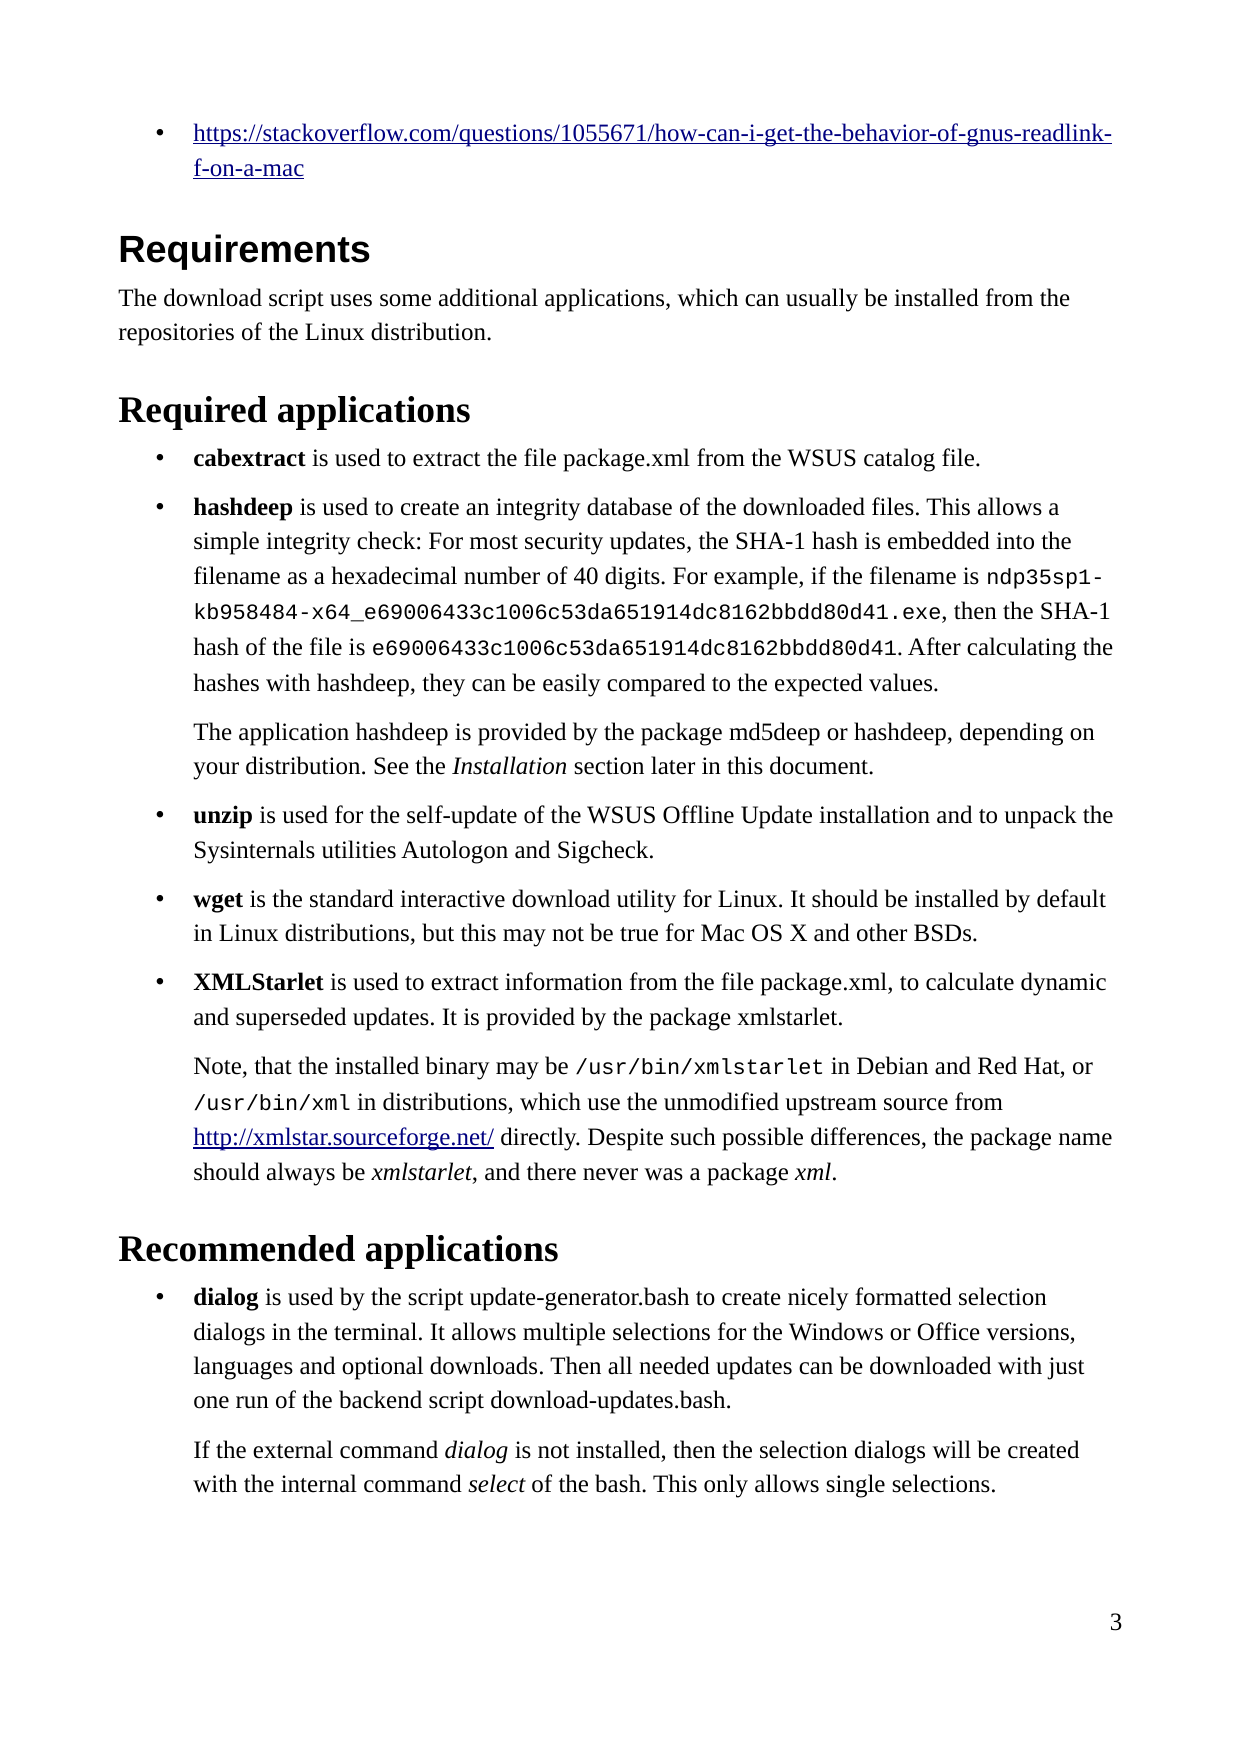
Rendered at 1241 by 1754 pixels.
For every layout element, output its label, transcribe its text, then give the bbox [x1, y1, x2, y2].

list Note, that the installed binary may be /usr/bin/xmlstarlet in Debian and Red Hat, or /usr/bin/xml in distributions, which use the unmodified upstream source from http://xmlstar.sourceforge.net/ directly. Despite such possible differences, the package name should always be xmlstarlet, and there never was a package xml. [156, 1051, 1122, 1185]
subtitle Required applications [118, 387, 1122, 430]
subtitle Requirements [118, 227, 1122, 270]
list hashdeep is used to create an integrity database of the downloaded files. This allows a simple integrity check: For most security updates, the SHA-1 hash is embedded into the filename as a hexadecimal number of 40 digits. For example, if the filename is ndp35sp1-kb958484-x64_e69006433c1006c53da651914dc8162bbdd80d41.exe, then the SHA-1 hash of the file is e69006433c1006c53da651914dc8162bbdd80d41. After calculating the hashes with hashdeep, they can be easily compared to the expected values. [156, 492, 1122, 696]
list The application hashdeep is provided by the package md5deep or hashdeep, depending on your distribution. See the Installation section later in this document. [156, 717, 1122, 780]
list dialog is used by the script update-generator.bash to create nicely formatted selection dialogs in the terminal. It allows multiple selections for the Windows or Office versions, languages and optional downloads. Then all needed updates can be downloaded with just one run of the backend script download-updates.bash. [156, 1282, 1122, 1414]
list unzip is used for the self-update of the WSUS Offline Update installation and to unpack the Sysinternals utilities Autologon and Sigcheck. [156, 800, 1122, 863]
subtitle Recommended applications [118, 1227, 1122, 1270]
text The download script uses some additional applications, which can usually be installed from the repositories of the Linux distribution. [118, 283, 1122, 346]
list https://stackoverflow.com/questions/1055671/how-can-i-get-the-behavior-of-gnus-readlink-f-on-a-mac [156, 118, 1122, 181]
list XMLStarlet is used to extract information from the file package.xml, to calculate dynamic and superseded updates. It is provided by the package xmlstarlet. [156, 967, 1122, 1031]
list wget is the standard interactive download utility for Linux. It should be installed by default in Linux distributions, but this may not be true for Mac OS X and other BSDs. [156, 884, 1122, 947]
list If the external command dialog is not installed, then the selection dialogs will be created with the internal command select of the bash. This only allows single selections. [156, 1435, 1122, 1498]
list cabextract is used to extract the file package.xml from the WSUS catalog file. [156, 443, 1122, 472]
